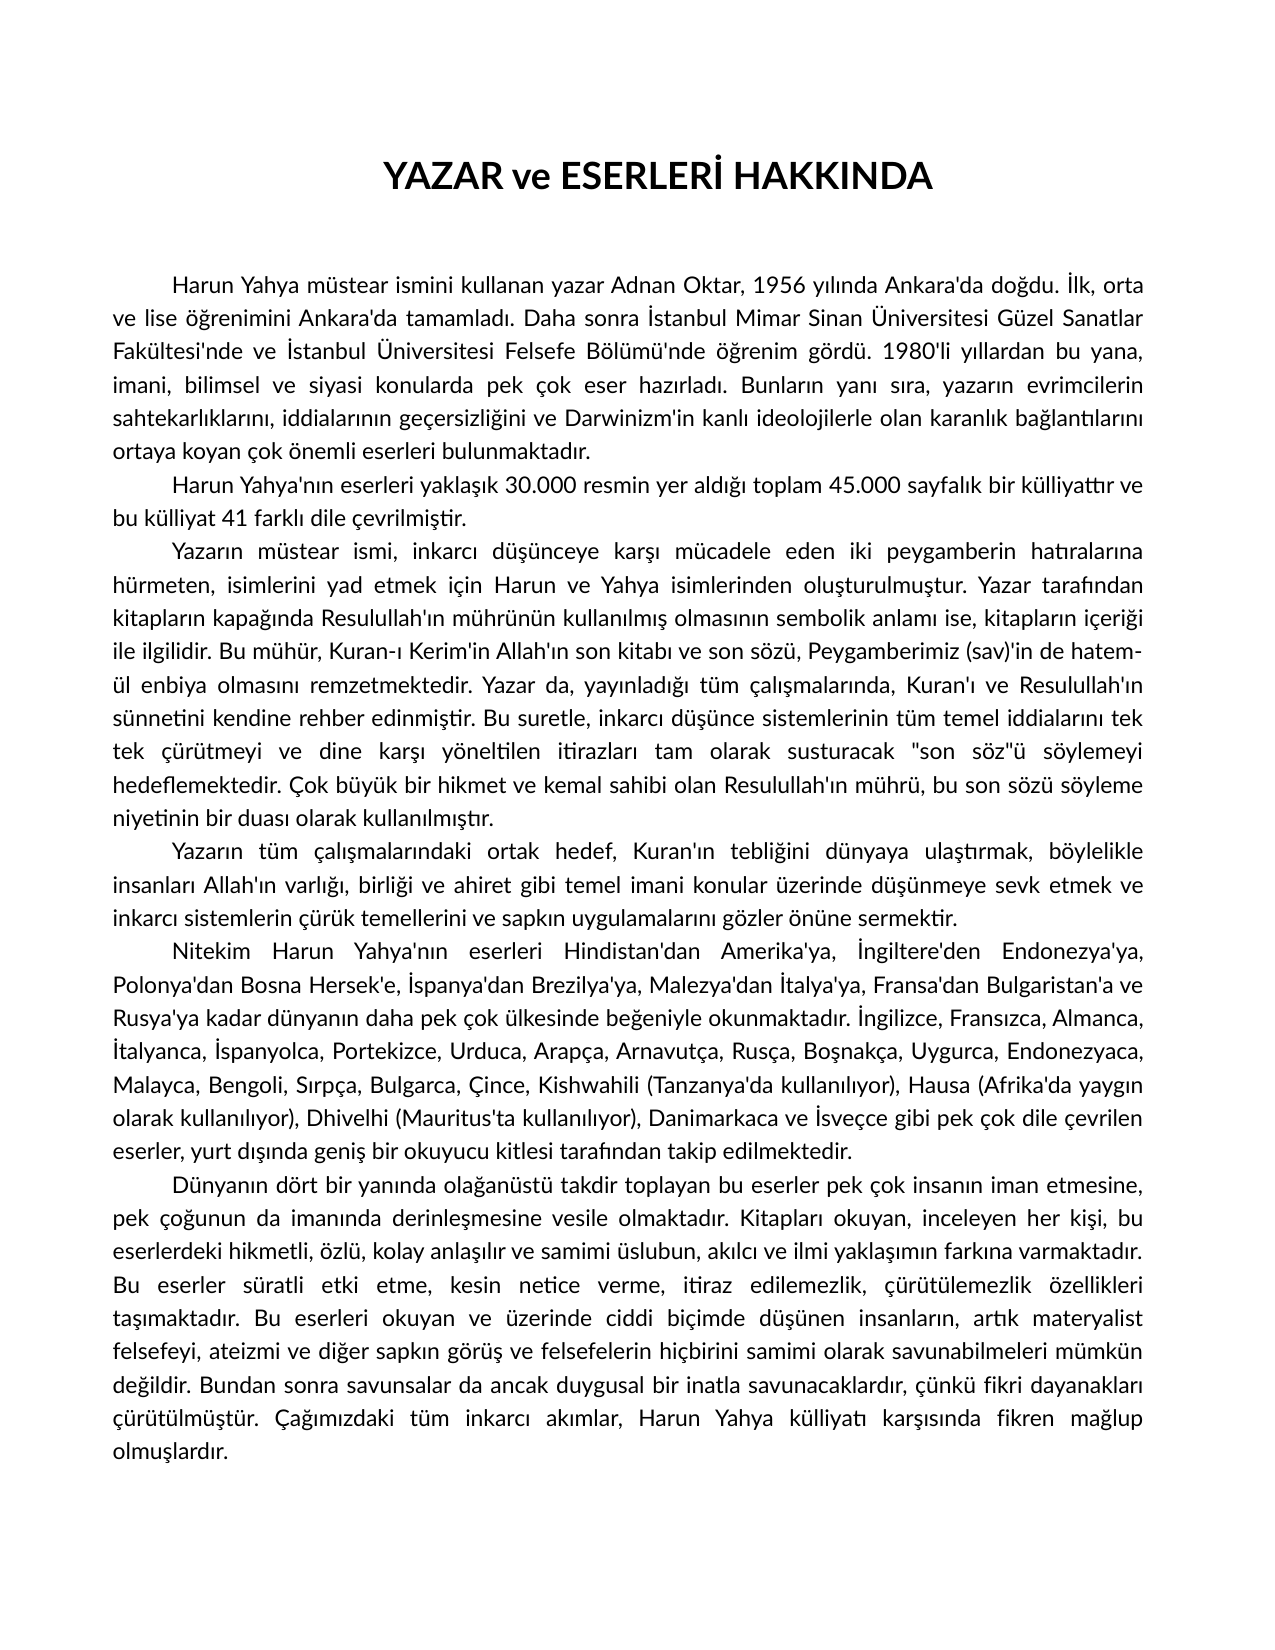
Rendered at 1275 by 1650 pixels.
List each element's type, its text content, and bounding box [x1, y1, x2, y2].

text Harun Yahya'nın eserleri yaklaşık 30.000 resmin yer aldığı toplam 45.000 sayfalık bir külliyattır ve bu külliyat 41 farklı dile çevrilmiştir. [112, 466, 1145, 533]
text Nitekim Harun Yahya'nın eserleri Hindistan'dan Amerika'ya, İngiltere'den Endonezya'ya, Polonya'dan Bosna Hersek'e, İspanya'dan Brezilya'ya, Malezya'dan İtalya'ya, Fransa'dan Bulgaristan'a ve Rusya'ya kadar dünyanın daha pek çok ülkesinde beğeniyle okunmaktadır. İngilizce, Fransızca, Almanca, İtalyanca, İspanyolca, Portekizce, Urduca, Arapça, Arnavutça, Rusça, Boşnakça, Uygurca, Endonezyaca, Malayca, Bengoli, Sırpça, Bulgarca, Çince, Kishwahili (Tanzanya'da kullanılıyor), Hausa (Afrika'da yaygın olarak kullanılıyor), Dhivelhi (Mauritus'ta kullanılıyor), Danimarkaca ve İsveçce gibi pek çok dile çevrilen eserler, yurt dışında geniş bir okuyucu kitlesi tarafından takip edilmektedir. [112, 933, 1145, 1166]
text Dünyanın dört bir yanında olağanüstü takdir toplayan bu eserler pek çok insanın iman etmesine, pek çoğunun da imanında derinleşmesine vesile olmaktadır. Kitapları okuyan, inceleyen her kişi, bu eserlerdeki hikmetli, özlü, kolay anlaşılır ve samimi üslubun, akılcı ve ilmi yaklaşımın farkına varmaktadır. Bu eserler süratli etki etme, kesin netice verme, itiraz edilemezlik, çürütülemezlik özellikleri taşımaktadır. Bu eserleri okuyan ve üzerinde ciddi biçimde düşünen insanların, artık materyalist felsefeyi, ateizmi ve diğer sapkın görüş ve felsefelerin hiçbirini samimi olarak savunabilmeleri mümkün değildir. Bundan sonra savunsalar da ancak duygusal bir inatla savunacaklardır, çünkü fikri dayanakları çürütülmüştür. Çağımızdaki tüm inkarcı akımlar, Harun Yahya külliyatı karşısında fikren mağlup olmuşlardır. [112, 1166, 1145, 1466]
text YAZAR ve ESERLERİ HAKKINDA [112, 148, 1145, 200]
text Yazarın tüm çalışmalarındaki ortak hedef, Kuran'ın tebliğini dünyaya ulaştırmak, böylelikle insanları Allah'ın varlığı, birliği ve ahiret gibi temel imani konular üzerinde düşünmeye sevk etmek ve inkarcı sistemlerin çürük temellerini ve sapkın uygulamalarını gözler önüne sermektir. [112, 833, 1145, 933]
text Yazarın müstear ismi, inkarcı düşünceye karşı mücadele eden iki peygamberin hatıralarına hürmeten, isimlerini yad etmek için Harun ve Yahya isimlerinden oluşturulmuştur. Yazar tarafından kitapların kapağında Resulullah'ın mührünün kullanılmış olmasının sembolik anlamı ise, kitapların içeriği ile ilgilidir. Bu mühür, Kuran-ı Kerim'in Allah'ın son kitabı ve son sözü, Peygamberimiz (sav)'in de hatem-ül enbiya olmasını remzetmektedir. Yazar da, yayınladığı tüm çalışmalarında, Kuran'ı ve Resulullah'ın sünnetini kendine rehber edinmiştir. Bu suretle, inkarcı düşünce sistemlerinin tüm temel iddialarını tek tek çürütmeyi ve dine karşı yöneltilen itirazları tam olarak susturacak "son söz"ü söylemeyi hedeflemektedir. Çok büyük bir hikmet ve kemal sahibi olan Resulullah'ın mührü, bu son sözü söyleme niyetinin bir duası olarak kullanılmıştır. [112, 533, 1145, 833]
text Harun Yahya müstear ismini kullanan yazar Adnan Oktar, 1956 yılında Ankara'da doğdu. İlk, orta ve lise öğrenimini Ankara'da tamamladı. Daha sonra İstanbul Mimar Sinan Üniversitesi Güzel Sanatlar Fakültesi'nde ve İstanbul Üniversitesi Felsefe Bölümü'nde öğrenim gördü. 1980'li yıllardan bu yana, imani, bilimsel ve siyasi konularda pek çok eser hazırladı. Bunların yanı sıra, yazarın evrimcilerin sahtekarlıklarını, iddialarının geçersizliğini ve Darwinizm'in kanlı ideolojilerle olan karanlık bağlantılarını ortaya koyan çok önemli eserleri bulunmaktadır. [112, 266, 1145, 466]
